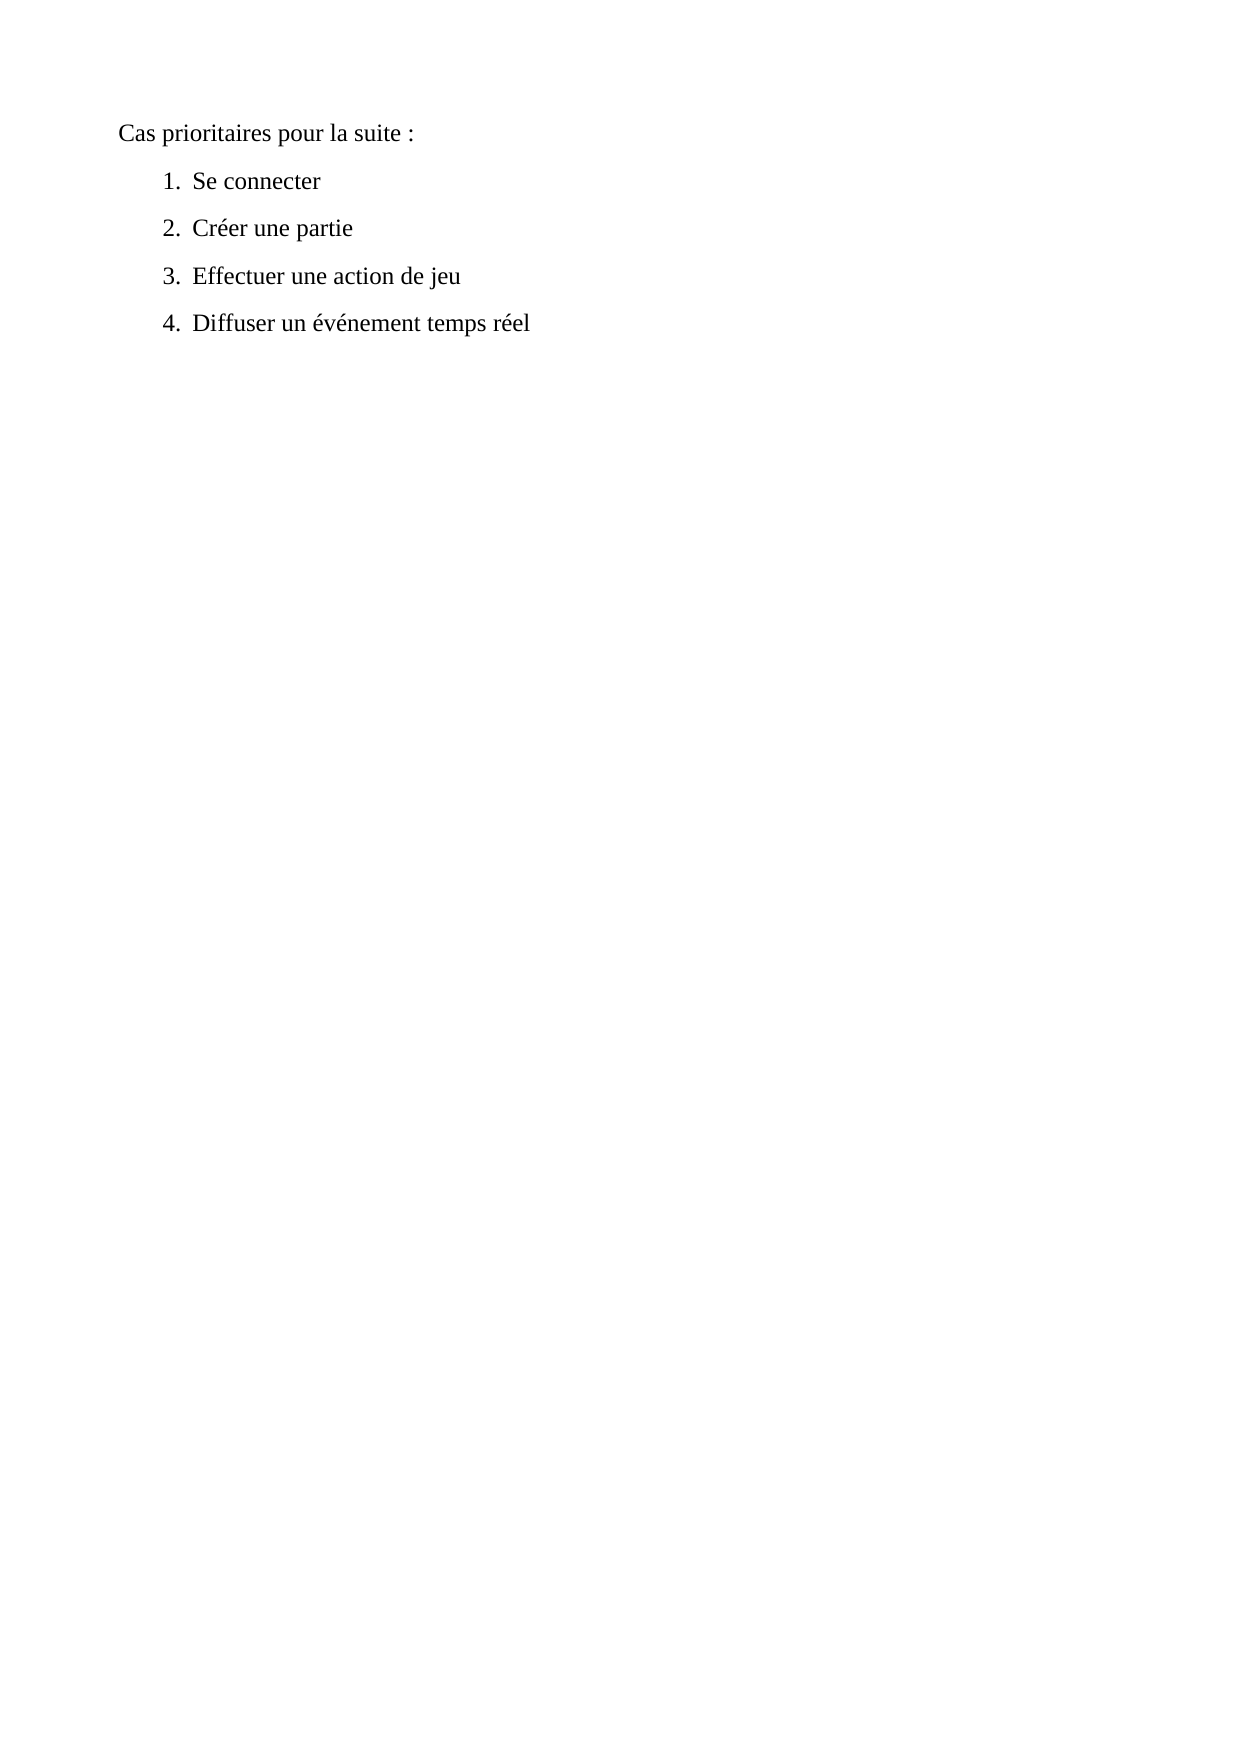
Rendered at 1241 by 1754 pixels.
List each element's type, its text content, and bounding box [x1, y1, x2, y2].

list Effectuer une action de jeu [162, 261, 1122, 290]
list Diffuser un événement temps réel [162, 308, 1122, 337]
list Se connecter [162, 166, 1122, 194]
list Créer une partie [162, 213, 1122, 242]
text Cas prioritaires pour la suite : [118, 118, 1122, 147]
